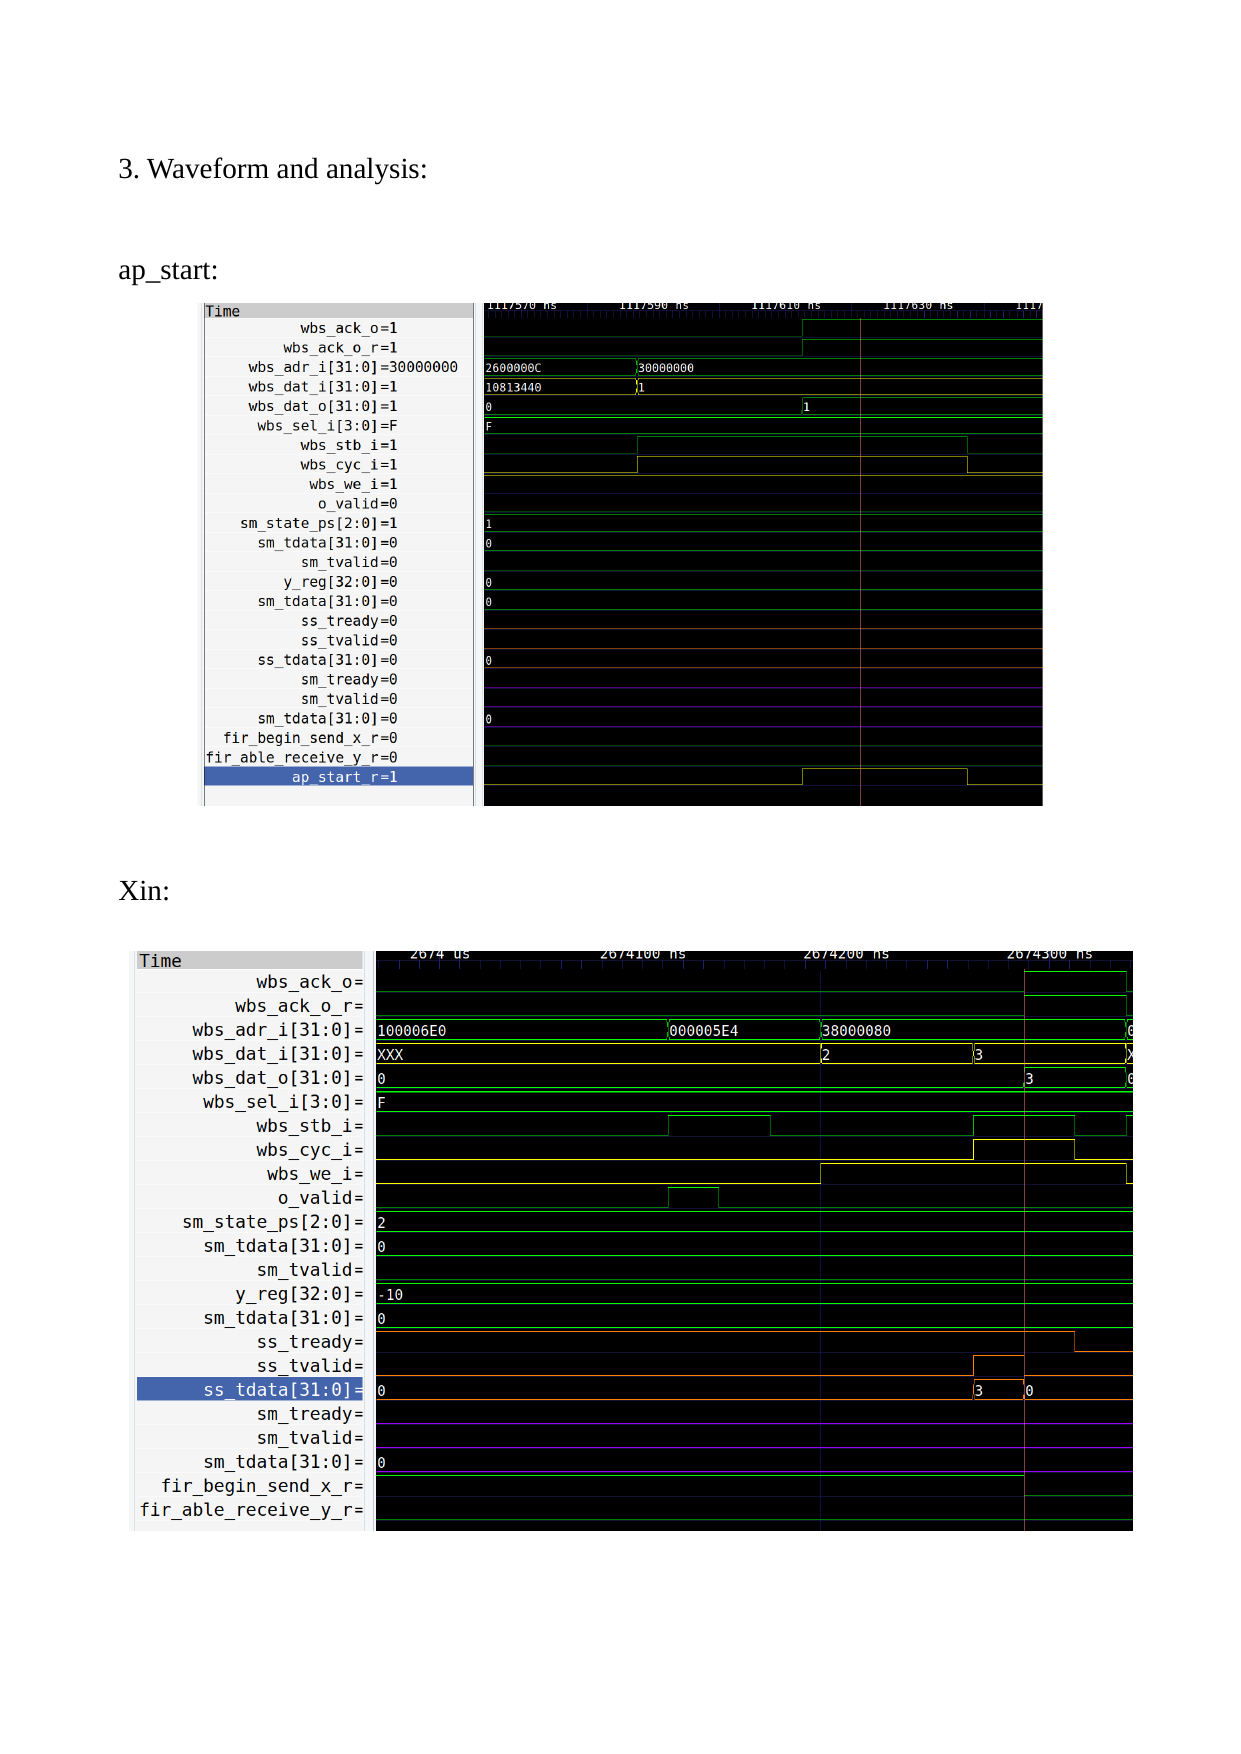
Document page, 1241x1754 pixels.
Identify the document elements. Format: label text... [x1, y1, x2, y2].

picture [129, 951, 1133, 1531]
text 3. Waveform and analysis: [118, 152, 1122, 185]
picture [197, 303, 1043, 806]
text ap_start: [118, 252, 1122, 286]
text Xin: [118, 873, 1122, 906]
